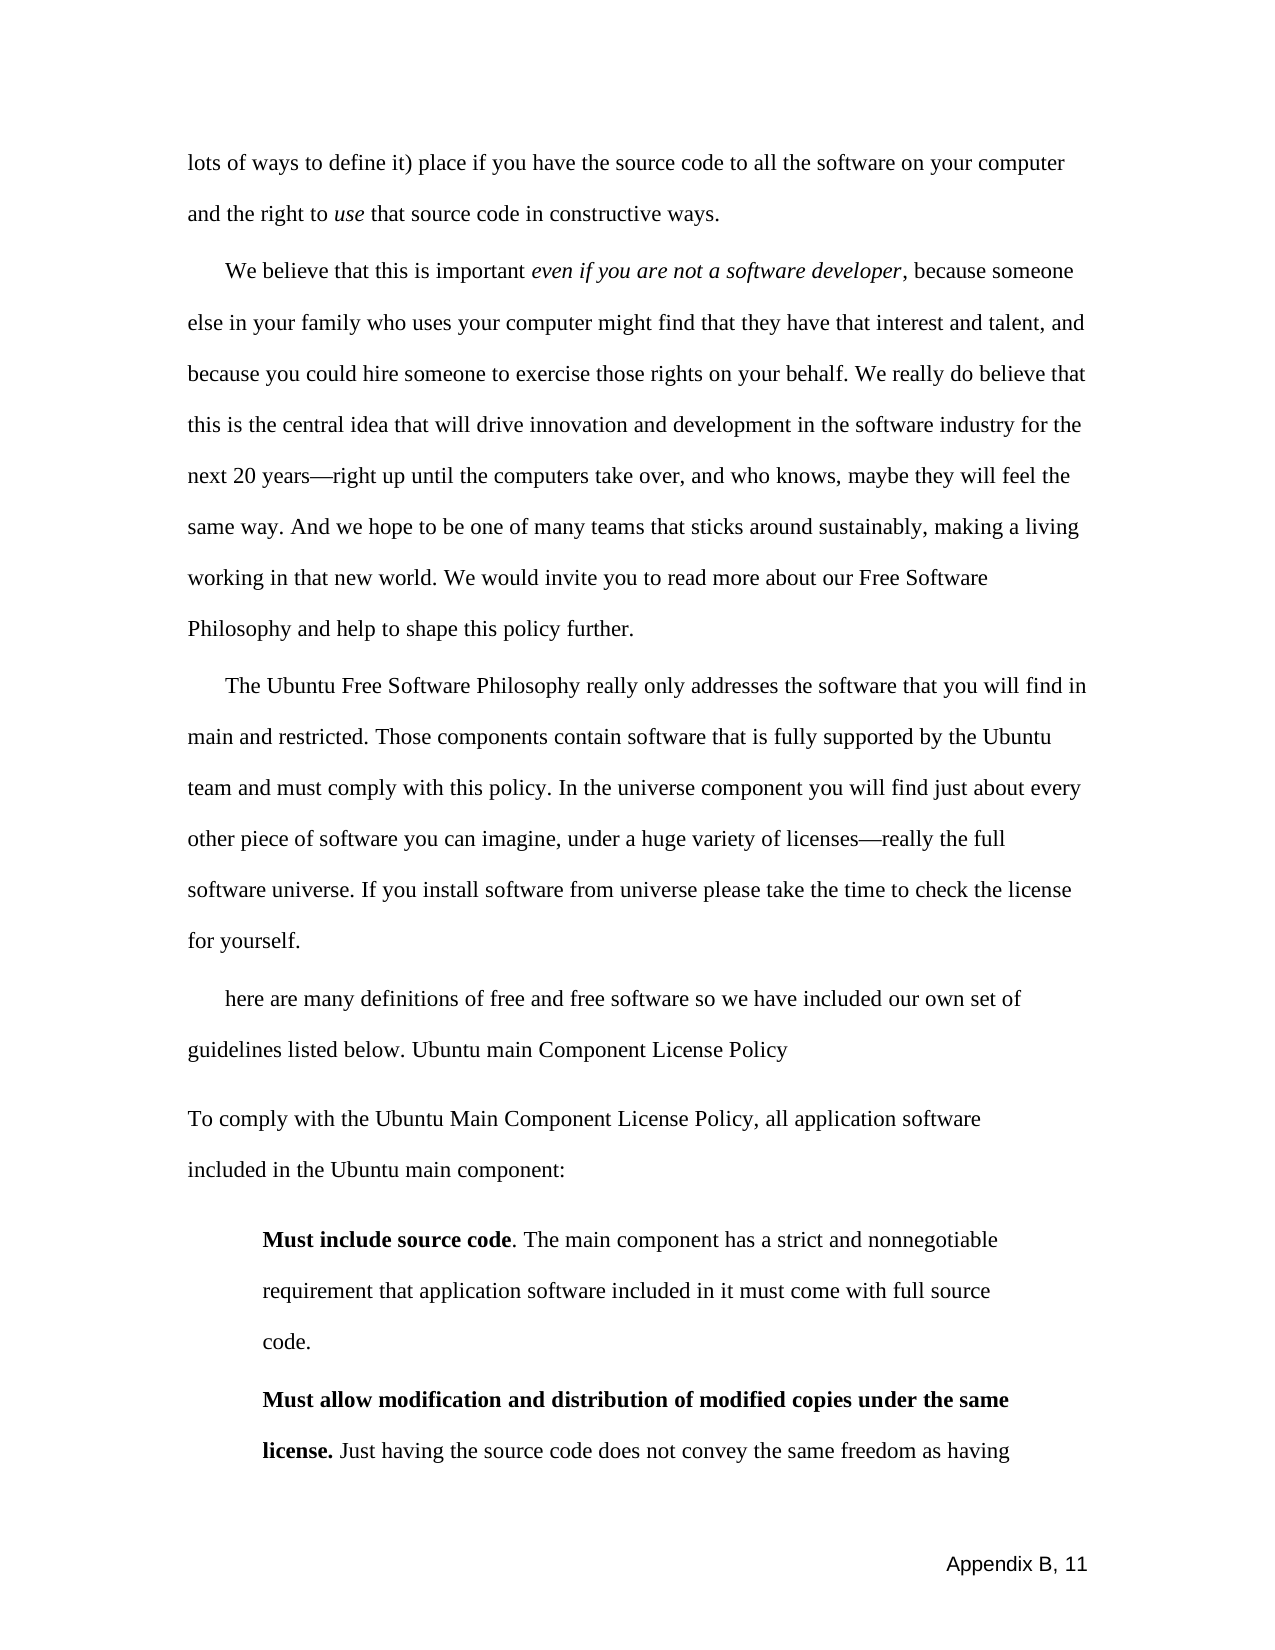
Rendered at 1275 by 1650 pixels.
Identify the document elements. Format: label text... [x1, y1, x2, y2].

text Must include source code. The main component has a strict and nonnegotiable requirement that application software included in it must come with full source code. [187, 1227, 1012, 1355]
text To comply with the Ubuntu Main Component License Policy, all application software included in the Ubuntu main component: [187, 1106, 1012, 1183]
text We believe that this is important even if you are not a software developer, because someone else in your family who uses your computer might find that they have that interest and talent, and because you could hire someone to exercise those rights on your behalf. We really do believe that this is the central idea that will drive innovation and development in the software industry for the next 20 years—right up until the computers take over, and who knows, maybe they will feel the same way. And we hope to be one of many teams that sticks around sustainably, making a living working in that new world. We would invite you to read more about our Free Software Philosophy and help to shape this policy further. [187, 258, 1087, 641]
text Must allow modification and distribution of modified copies under the same license. Just having the source code does not convey the same freedom as having [187, 1386, 1012, 1463]
text lots of ways to define it) place if you have the source code to all the software on your computer and the right to use that source code in constructive ways. [187, 150, 1087, 227]
text here are many definitions of free and free software so we have included our own set of guidelines listed below. Ubuntu main Component License Policy [187, 985, 1087, 1062]
text The Ubuntu Free Software Philosophy really only addresses the software that you will find in main and restricted. Those components contain software that is fully supported by the Ubuntu team and must comply with this policy. In the universe component you will find just about every other piece of software you can imagine, under a huge variety of licenses—really the full software universe. If you install software from universe please take the time to check the license for yourself. [187, 673, 1087, 954]
